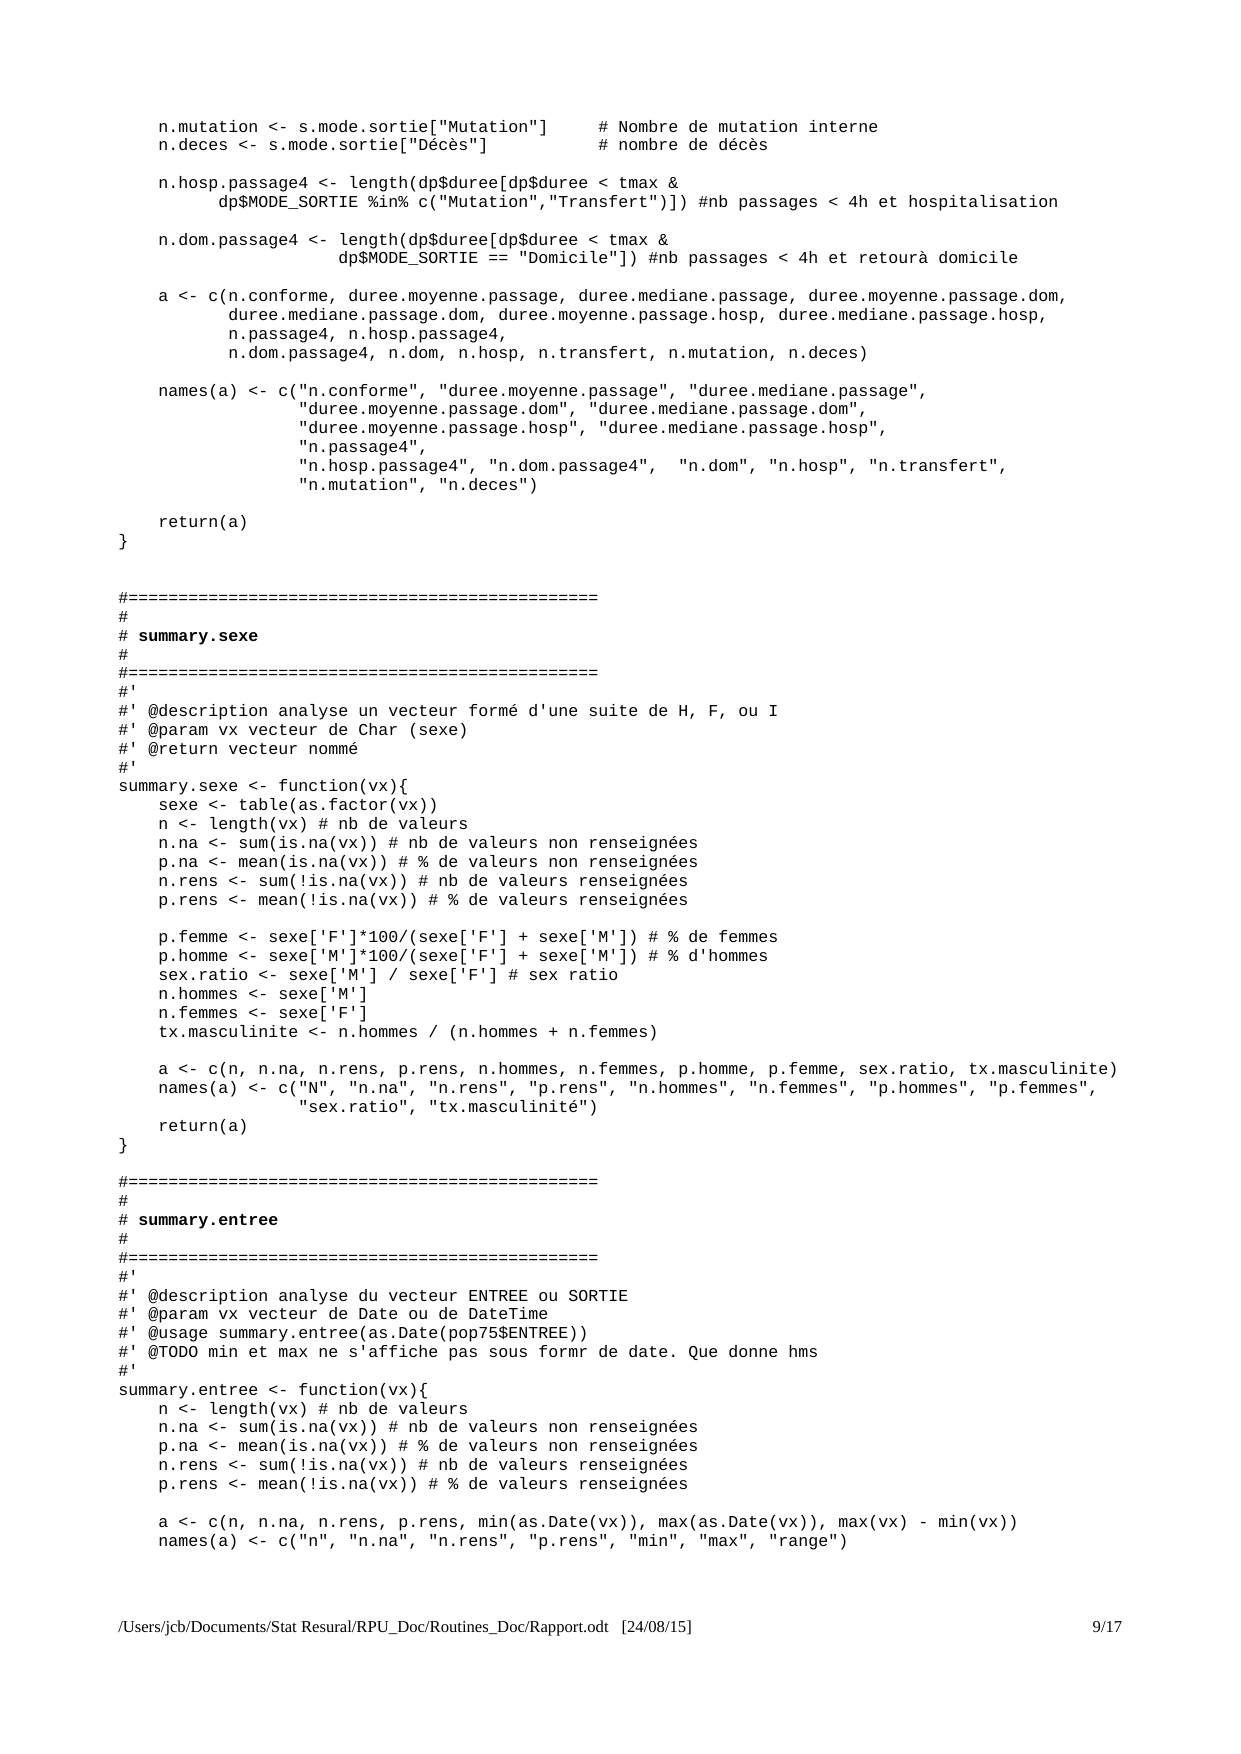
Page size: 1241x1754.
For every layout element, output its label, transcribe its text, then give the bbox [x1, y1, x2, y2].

text # [118, 608, 1122, 627]
text #' @return vecteur nommé [118, 740, 1122, 759]
text n.passage4, n.hosp.passage4, [118, 326, 1122, 344]
text names(a) <- c("n", "n.na", "n.rens", "p.rens", "min", "max", "range") [118, 1532, 1122, 1551]
text tx.masculinite <- n.hommes / (n.hommes + n.femmes) [118, 1023, 1122, 1042]
text #' [118, 684, 1122, 703]
text #' @param vx vecteur de Char (sexe) [118, 721, 1122, 740]
text n.rens <- sum(!is.na(vx)) # nb de valeurs renseignées [118, 1457, 1122, 1476]
text } [118, 1136, 1122, 1155]
text n.na <- sum(is.na(vx)) # nb de valeurs non renseignées [118, 1419, 1122, 1438]
text names(a) <- c("n.conforme", "duree.moyenne.passage", "duree.mediane.passage", [118, 382, 1122, 401]
text # [118, 646, 1122, 665]
text summary.entree <- function(vx){ [118, 1381, 1122, 1400]
text sexe <- table(as.factor(vx)) [118, 797, 1122, 816]
text dp$MODE_SORTIE %in% c("Mutation","Transfert")]) #nb passages < 4h et hospitalisation [118, 193, 1122, 212]
text #' [118, 1362, 1122, 1381]
text return(a) [118, 514, 1122, 533]
text a <- c(n, n.na, n.rens, p.rens, n.hommes, n.femmes, p.homme, p.femme, sex.ratio, tx.masculinite) [118, 1061, 1122, 1080]
text n.dom.passage4, n.dom, n.hosp, n.transfert, n.mutation, n.deces) [118, 344, 1122, 363]
text "n.mutation", "n.deces") [118, 476, 1122, 495]
text #' @description analyse un vecteur formé d'une suite de H, F, ou I [118, 703, 1122, 721]
text names(a) <- c("N", "n.na", "n.rens", "p.rens", "n.hommes", "n.femmes", "p.hommes", "p.femmes", [118, 1080, 1122, 1098]
text n.mutation <- s.mode.sortie["Mutation"] # Nombre de mutation interne [118, 118, 1122, 137]
text #' @param vx vecteur de Date ou de DateTime [118, 1306, 1122, 1325]
text n.dom.passage4 <- length(dp$duree[dp$duree < tmax & [118, 231, 1122, 250]
text n.hommes <- sexe['M'] [118, 985, 1122, 1004]
text p.femme <- sexe['F']*100/(sexe['F'] + sexe['M']) # % de femmes [118, 929, 1122, 948]
text duree.mediane.passage.dom, duree.moyenne.passage.hosp, duree.mediane.passage.hosp, [118, 307, 1122, 326]
text dp$MODE_SORTIE == "Domicile"]) #nb passages < 4h et retourà domicile [118, 250, 1122, 269]
text n.femmes <- sexe['F'] [118, 1004, 1122, 1023]
text "sex.ratio", "tx.masculinité") [118, 1098, 1122, 1117]
text n <- length(vx) # nb de valeurs [118, 1400, 1122, 1419]
text n.hosp.passage4 <- length(dp$duree[dp$duree < tmax & [118, 175, 1122, 193]
text "duree.moyenne.passage.hosp", "duree.mediane.passage.hosp", [118, 420, 1122, 439]
text "n.passage4", [118, 439, 1122, 457]
text #=============================================== [118, 1249, 1122, 1268]
text #' [118, 1268, 1122, 1287]
text n.na <- sum(is.na(vx)) # nb de valeurs non renseignées [118, 834, 1122, 853]
text #=============================================== [118, 665, 1122, 684]
text a <- c(n.conforme, duree.moyenne.passage, duree.mediane.passage, duree.moyenne.passage.dom, [118, 288, 1122, 307]
text p.rens <- mean(!is.na(vx)) # % de valeurs renseignées [118, 891, 1122, 910]
text p.na <- mean(is.na(vx)) # % de valeurs non renseignées [118, 853, 1122, 872]
text "n.hosp.passage4", "n.dom.passage4", "n.dom", "n.hosp", "n.transfert", [118, 457, 1122, 476]
text # summary.sexe [118, 627, 1122, 646]
text } [118, 533, 1122, 552]
text summary.sexe <- function(vx){ [118, 778, 1122, 797]
text # summary.entree [118, 1212, 1122, 1231]
text p.rens <- mean(!is.na(vx)) # % de valeurs renseignées [118, 1476, 1122, 1494]
text #' [118, 759, 1122, 778]
text #=============================================== [118, 589, 1122, 608]
text n <- length(vx) # nb de valeurs [118, 816, 1122, 834]
text return(a) [118, 1117, 1122, 1136]
text n.deces <- s.mode.sortie["Décès"] # nombre de décès [118, 137, 1122, 156]
text # [118, 1193, 1122, 1212]
text sex.ratio <- sexe['M'] / sexe['F'] # sex ratio [118, 967, 1122, 985]
text p.na <- mean(is.na(vx)) # % de valeurs non renseignées [118, 1438, 1122, 1457]
text n.rens <- sum(!is.na(vx)) # nb de valeurs renseignées [118, 872, 1122, 891]
text #=============================================== [118, 1174, 1122, 1193]
text #' @description analyse du vecteur ENTREE ou SORTIE [118, 1287, 1122, 1306]
text p.homme <- sexe['M']*100/(sexe['F'] + sexe['M']) # % d'hommes [118, 948, 1122, 967]
text "duree.moyenne.passage.dom", "duree.mediane.passage.dom", [118, 401, 1122, 420]
text a <- c(n, n.na, n.rens, p.rens, min(as.Date(vx)), max(as.Date(vx)), max(vx) - min(vx)) [118, 1513, 1122, 1532]
text # [118, 1231, 1122, 1249]
text #' @TODO min et max ne s'affiche pas sous formr de date. Que donne hms [118, 1344, 1122, 1362]
text #' @usage summary.entree(as.Date(pop75$ENTREE)) [118, 1325, 1122, 1344]
